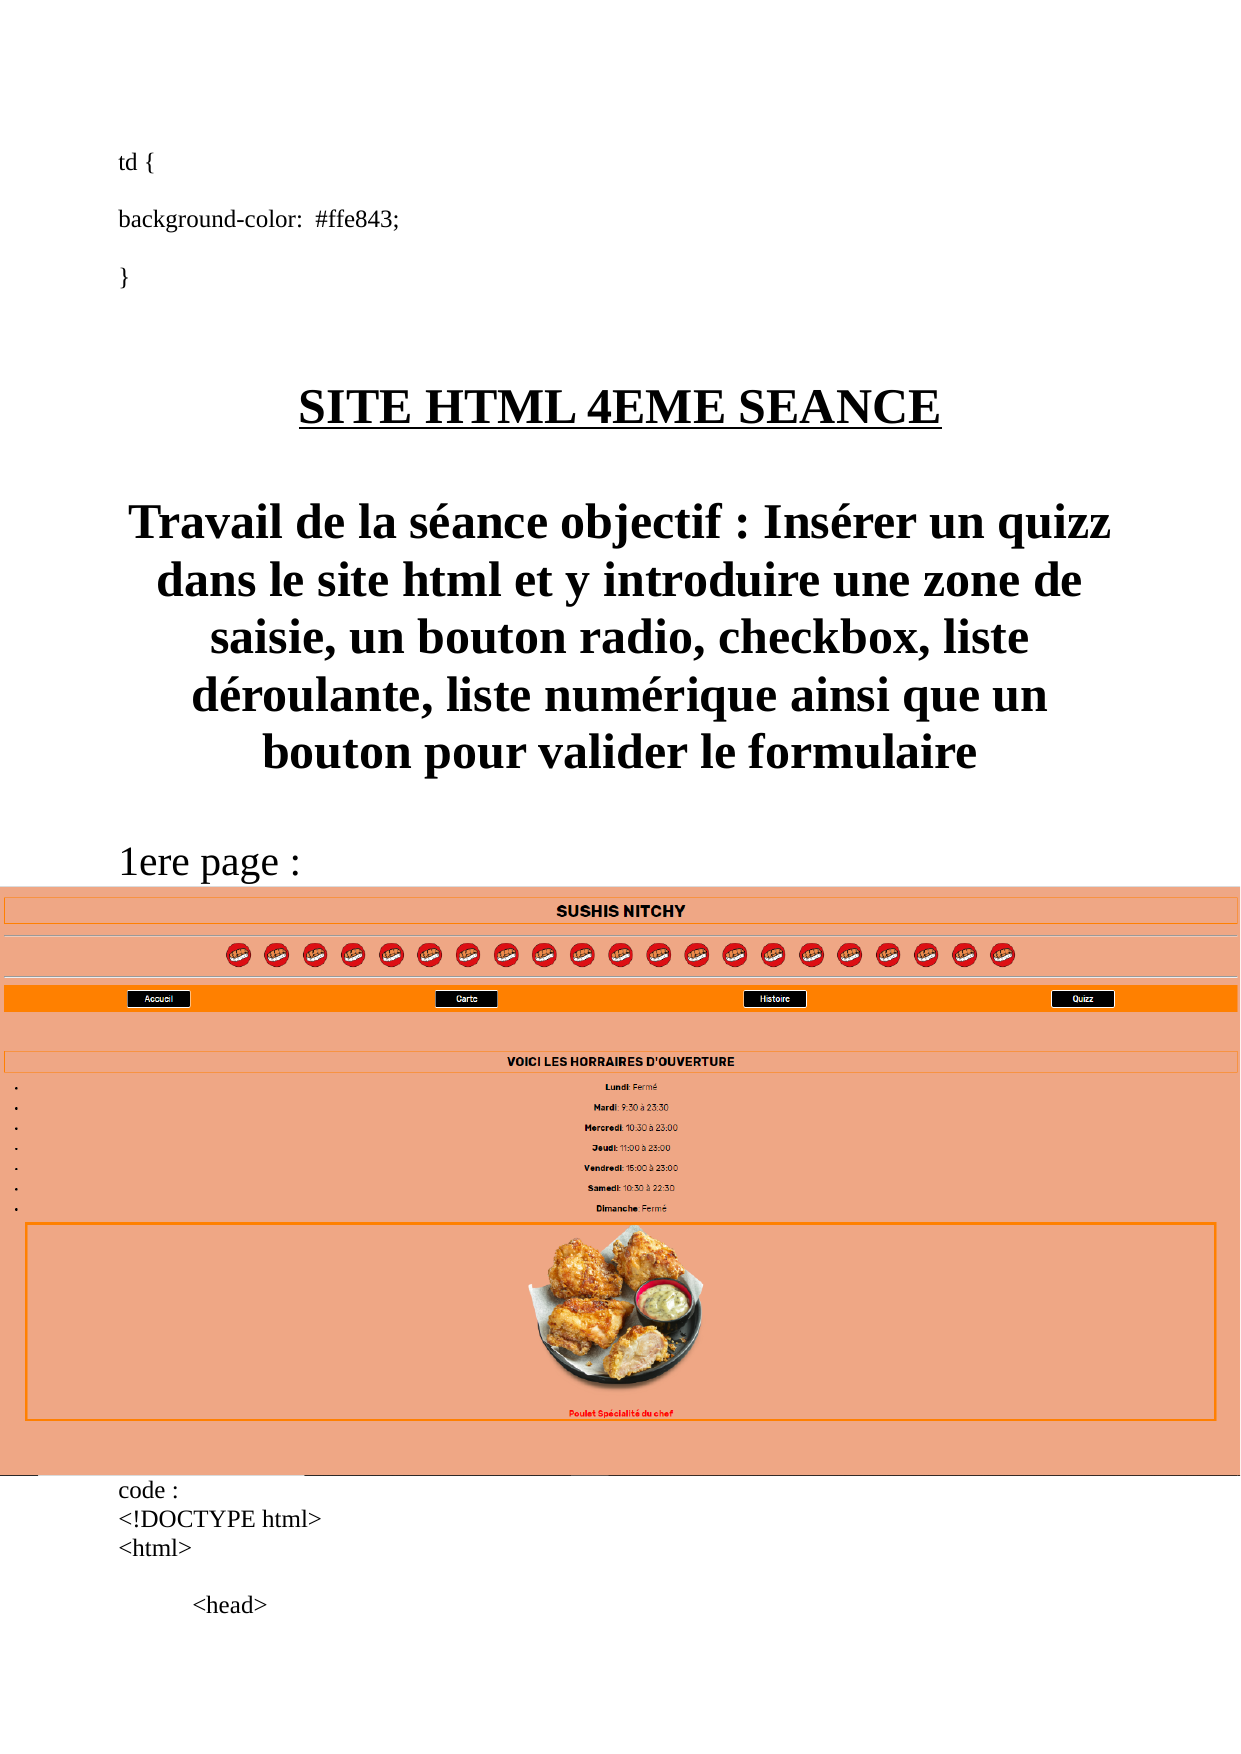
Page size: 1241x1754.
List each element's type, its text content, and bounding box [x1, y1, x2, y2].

text } [118, 262, 1122, 291]
text Travail de la séance objectif : Insérer un quizz dans le site html et y introduire une zone de saisie, un bouton radio, checkbox, liste déroulante, liste numérique ainsi que un bouton pour valider le formulaire [118, 492, 1122, 779]
text <html> [118, 1533, 1122, 1562]
text code : [118, 1476, 1122, 1504]
text background-color: #ffe843; [118, 204, 1122, 233]
picture [0, 884, 1241, 1476]
text <head> [118, 1590, 1122, 1619]
text 1ere page : [118, 837, 1122, 884]
text <!DOCTYPE html> [118, 1504, 1122, 1533]
text SITE HTML 4EME SEANCE [118, 377, 1122, 434]
text td { [118, 147, 1122, 176]
